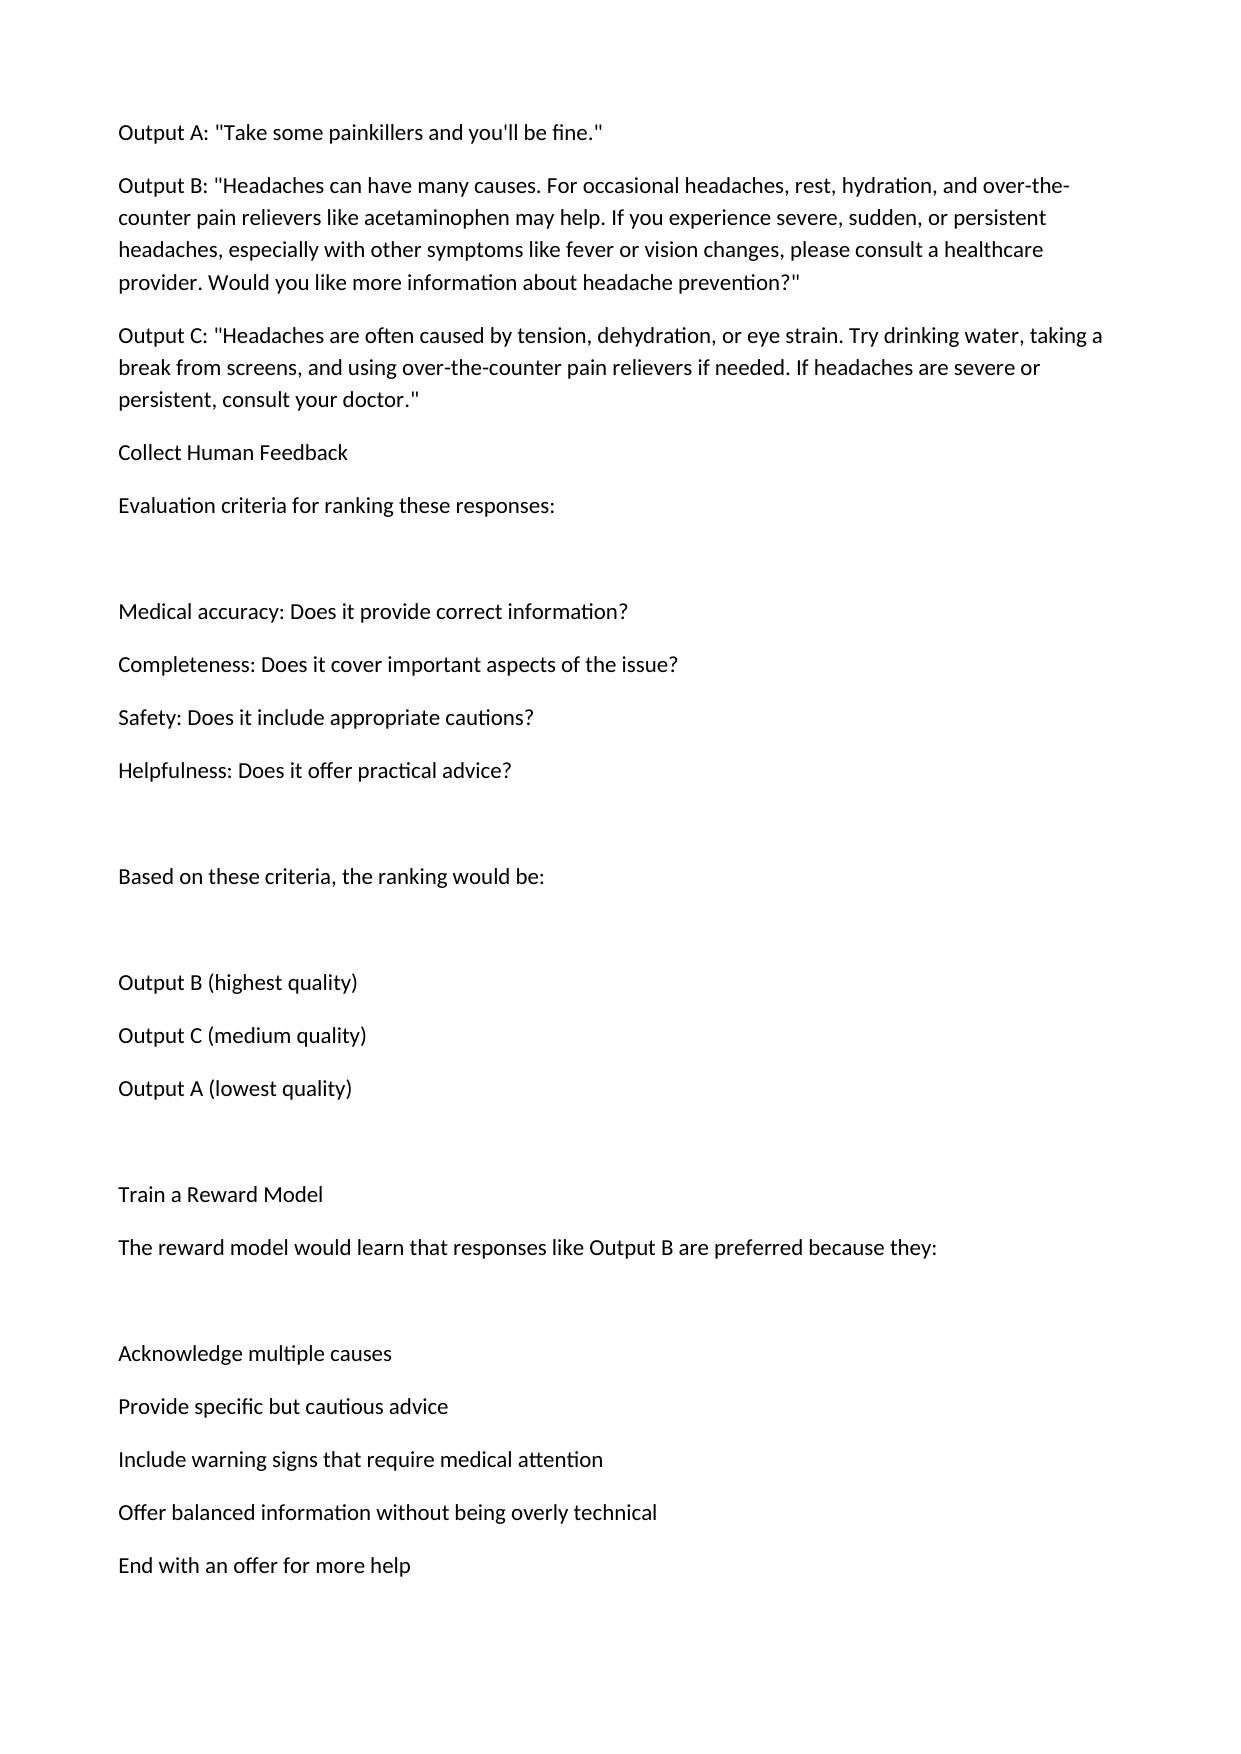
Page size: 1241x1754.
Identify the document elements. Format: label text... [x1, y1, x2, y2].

text Output A (lowest quality) [118, 1074, 1122, 1102]
text Based on these criteria, the ranking would be: [118, 862, 1122, 890]
text Output C (medium quality) [118, 1021, 1122, 1049]
text Collect Human Feedback [118, 438, 1122, 466]
text Medical accuracy: Does it provide correct information? [118, 597, 1122, 625]
text Safety: Does it include appropriate cautions? [118, 703, 1122, 731]
text The reward model would learn that responses like Output B are preferred because they: [118, 1233, 1122, 1261]
text Offer balanced information without being overly technical [118, 1498, 1122, 1527]
text Helpfulness: Does it offer practical advice? [118, 756, 1122, 784]
text Evaluation criteria for ranking these responses: [118, 491, 1122, 519]
text End with an offer for more help [118, 1552, 1122, 1579]
text Include warning signs that require medical attention [118, 1446, 1122, 1473]
text Acknowledge multiple causes [118, 1339, 1122, 1367]
text Output B (highest quality) [118, 968, 1122, 996]
text Output A: "Take some painkillers and you'll be fine." [118, 118, 1122, 146]
text Completeness: Does it cover important aspects of the issue? [118, 650, 1122, 678]
text Output C: "Headaches are often caused by tension, dehydration, or eye strain. Try drinking water, taking a break from screens, and using over-the-counter pain relievers if needed. If headaches are severe or persistent, consult your doctor." [118, 321, 1122, 413]
text Train a Reward Model [118, 1180, 1122, 1208]
text Provide specific but cautious advice [118, 1392, 1122, 1421]
text Output B: "Headaches can have many causes. For occasional headaches, rest, hydration, and over-the-counter pain relievers like acetaminophen may help. If you experience severe, sudden, or persistent headaches, especially with other symptoms like fever or vision changes, please consult a healthcare provider. Would you like more information about headache prevention?" [118, 171, 1122, 296]
